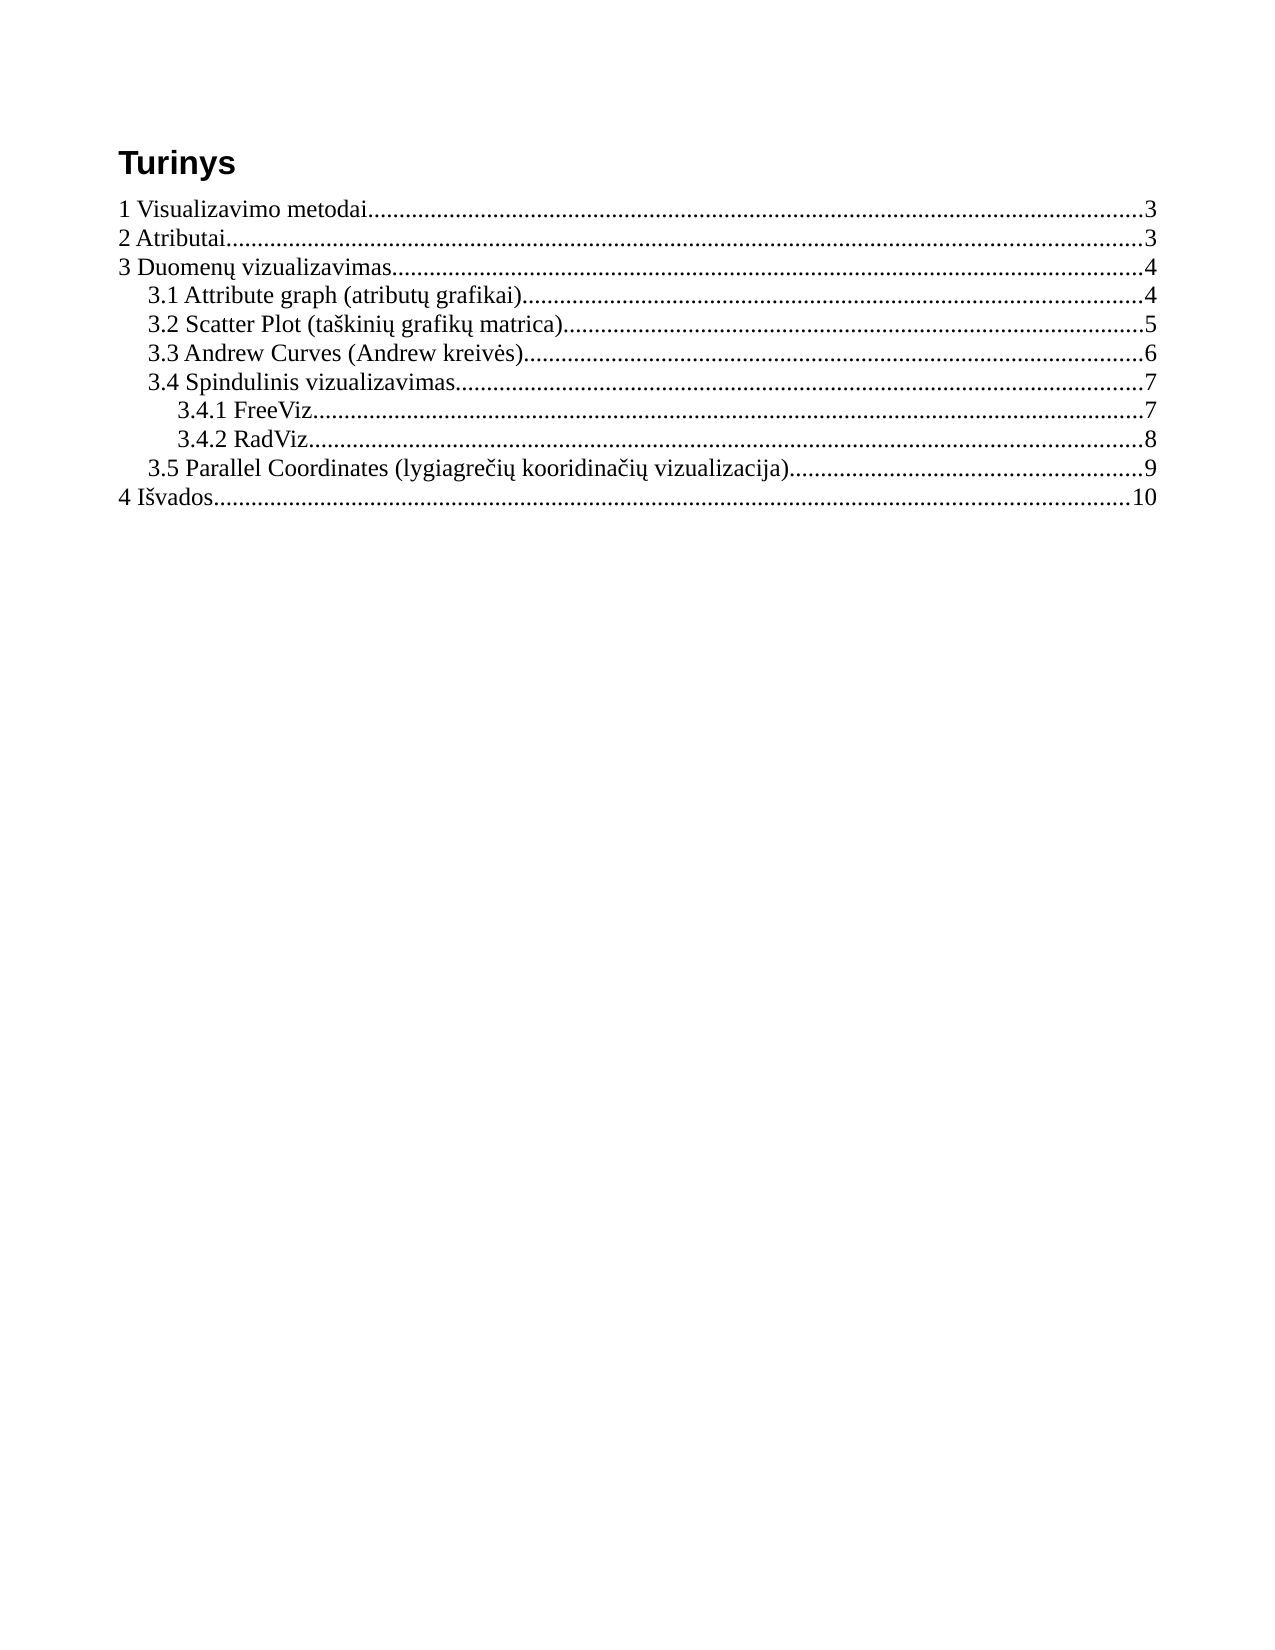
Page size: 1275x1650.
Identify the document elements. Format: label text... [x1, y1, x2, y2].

text 3.4 Spindulinis vizualizavimas 7 [148, 367, 1157, 395]
text 3.3 Andrew Curves (Andrew kreivės) 6 [148, 338, 1157, 367]
text 3.1 Attribute graph (atributų grafikai) 4 [148, 280, 1157, 309]
text 3.2 Scatter Plot (taškinių grafikų matrica) 5 [148, 309, 1157, 338]
text 3 Duomenų vizualizavimas 4 [118, 252, 1157, 280]
text 1 Visualizavimo metodai 3 [118, 194, 1157, 223]
text 3.5 Parallel Coordinates (lygiagrečių kooridinačių vizualizacija) 9 [148, 453, 1157, 482]
text 3.4.2 RadViz 8 [177, 424, 1157, 453]
text 4 Išvados 10 [118, 482, 1157, 510]
text 2 Atributai 3 [118, 223, 1157, 252]
text 3.4.1 FreeViz 7 [177, 395, 1157, 424]
subtitle Turinys [118, 143, 1157, 182]
